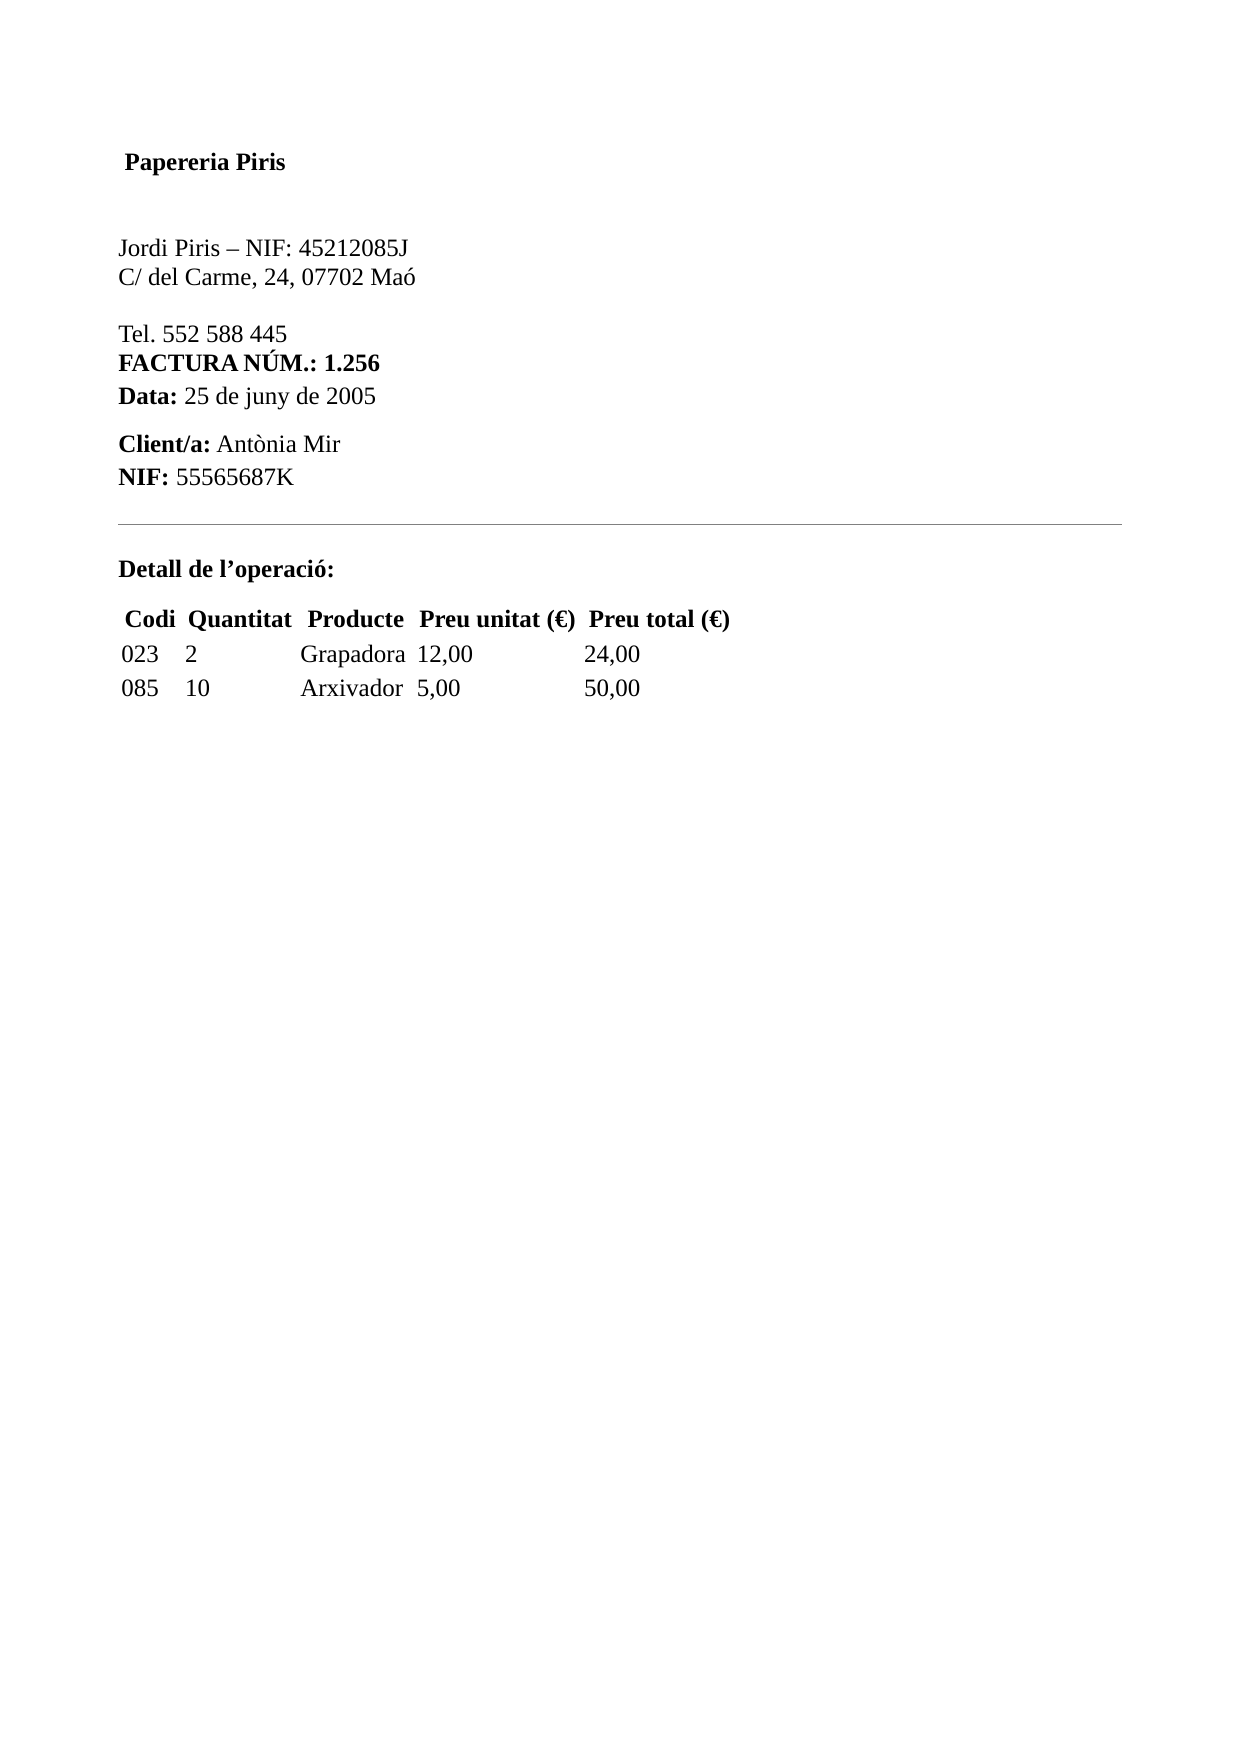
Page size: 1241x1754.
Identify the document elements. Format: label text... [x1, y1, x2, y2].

table_cell 24,00 [581, 636, 738, 670]
text Tel. 552 588 445 [118, 291, 1122, 348]
text Jordi Piris – NIF: 45212085J C/ del Carme, 24, 07702 Maó [118, 204, 1122, 291]
table_cell 5,00 [414, 670, 581, 705]
table_cell Arxivador [297, 670, 414, 705]
table_cell 2 [182, 636, 297, 670]
table_header Codi [118, 601, 182, 636]
text Detall de l’operació: [118, 554, 1122, 582]
table_cell 085 [118, 670, 182, 705]
table_header Preu total (€) [581, 601, 738, 636]
table_header Quantitat [182, 601, 297, 636]
table_cell Grapadora [297, 636, 414, 670]
table_cell 10 [182, 670, 297, 705]
text Client/a: Antònia Mir NIF: 55565687K [118, 429, 1122, 491]
text FACTURA NÚM.: 1.256 Data: 25 de juny de 2005 [118, 348, 1122, 410]
table_header Producte [297, 601, 414, 636]
table_cell 12,00 [414, 636, 581, 670]
table_cell 023 [118, 636, 182, 670]
table_header Preu unitat (€) [414, 601, 581, 636]
text Papereria Piris [118, 147, 1122, 176]
table_cell 50,00 [581, 670, 738, 705]
